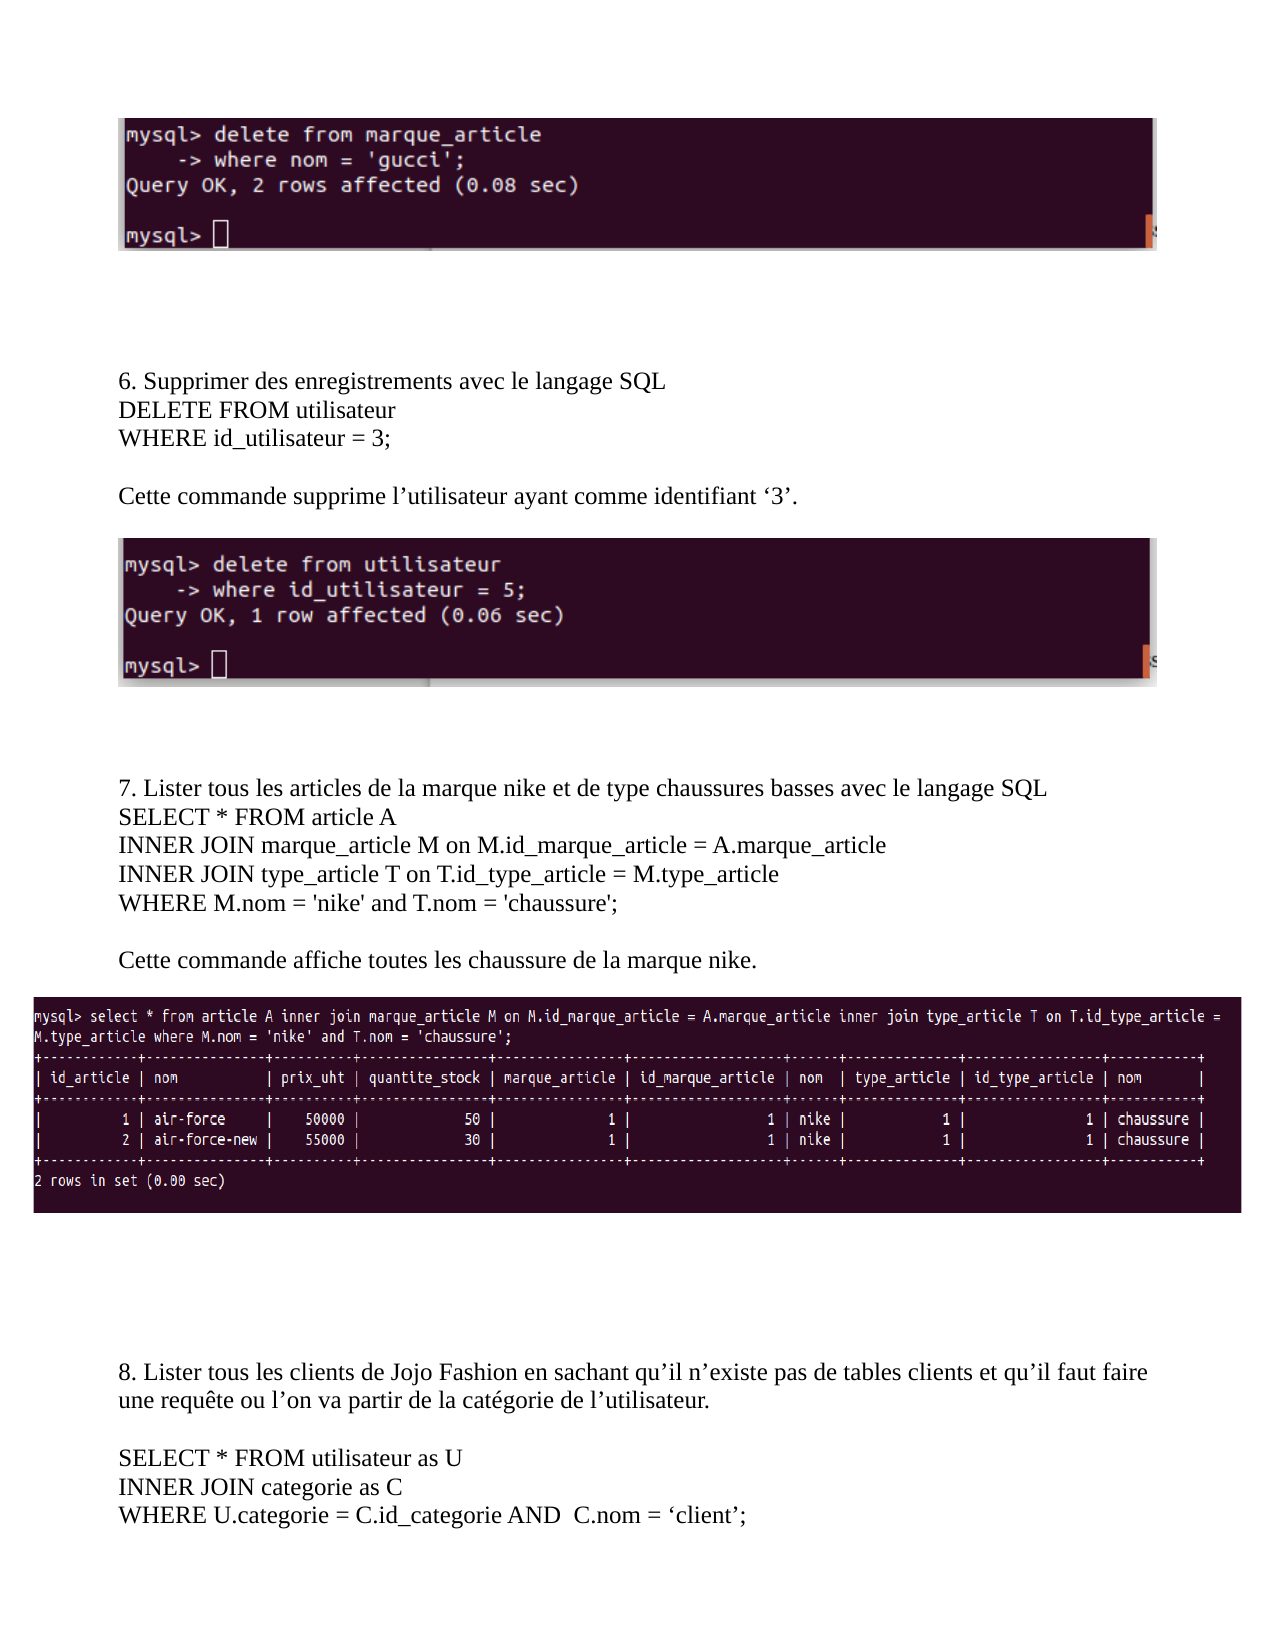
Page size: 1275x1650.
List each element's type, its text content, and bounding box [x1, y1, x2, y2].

text INNER JOIN categorie as C [118, 1472, 1157, 1501]
text Cette commande supprime l’utilisateur ayant comme identifiant ‘3’. [118, 481, 1157, 510]
text 6. Supprimer des enregistrements avec le langage SQL [118, 366, 1157, 395]
text SELECT * FROM utilisateur as U [118, 1443, 1157, 1472]
text Cette commande affiche toutes les chaussure de la marque nike. [118, 945, 1157, 974]
text 7. Lister tous les articles de la marque nike et de type chaussures basses avec le langage SQL [118, 773, 1157, 802]
text INNER JOIN type_article T on T.id_type_article = M.type_article [118, 859, 1157, 888]
text SELECT * FROM article A [118, 802, 1157, 830]
text WHERE U.categorie = C.id_categorie AND C.nom = ‘client’; [118, 1501, 1157, 1529]
text INNER JOIN marque_article M on M.id_marque_article = A.marque_article [118, 830, 1157, 859]
picture [118, 538, 1157, 687]
picture [118, 118, 1157, 251]
text 8. Lister tous les clients de Jojo Fashion en sachant qu’il n’existe pas de tables clients et qu’il faut faire une requête ou l’on va partir de la catégorie de l’utilisateur. [118, 1357, 1157, 1414]
text WHERE id_utilisateur = 3; [118, 423, 1157, 452]
picture [33, 997, 1242, 1213]
text DELETE FROM utilisateur [118, 395, 1157, 423]
text WHERE M.nom = 'nike' and T.nom = 'chaussure'; [118, 888, 1157, 917]
